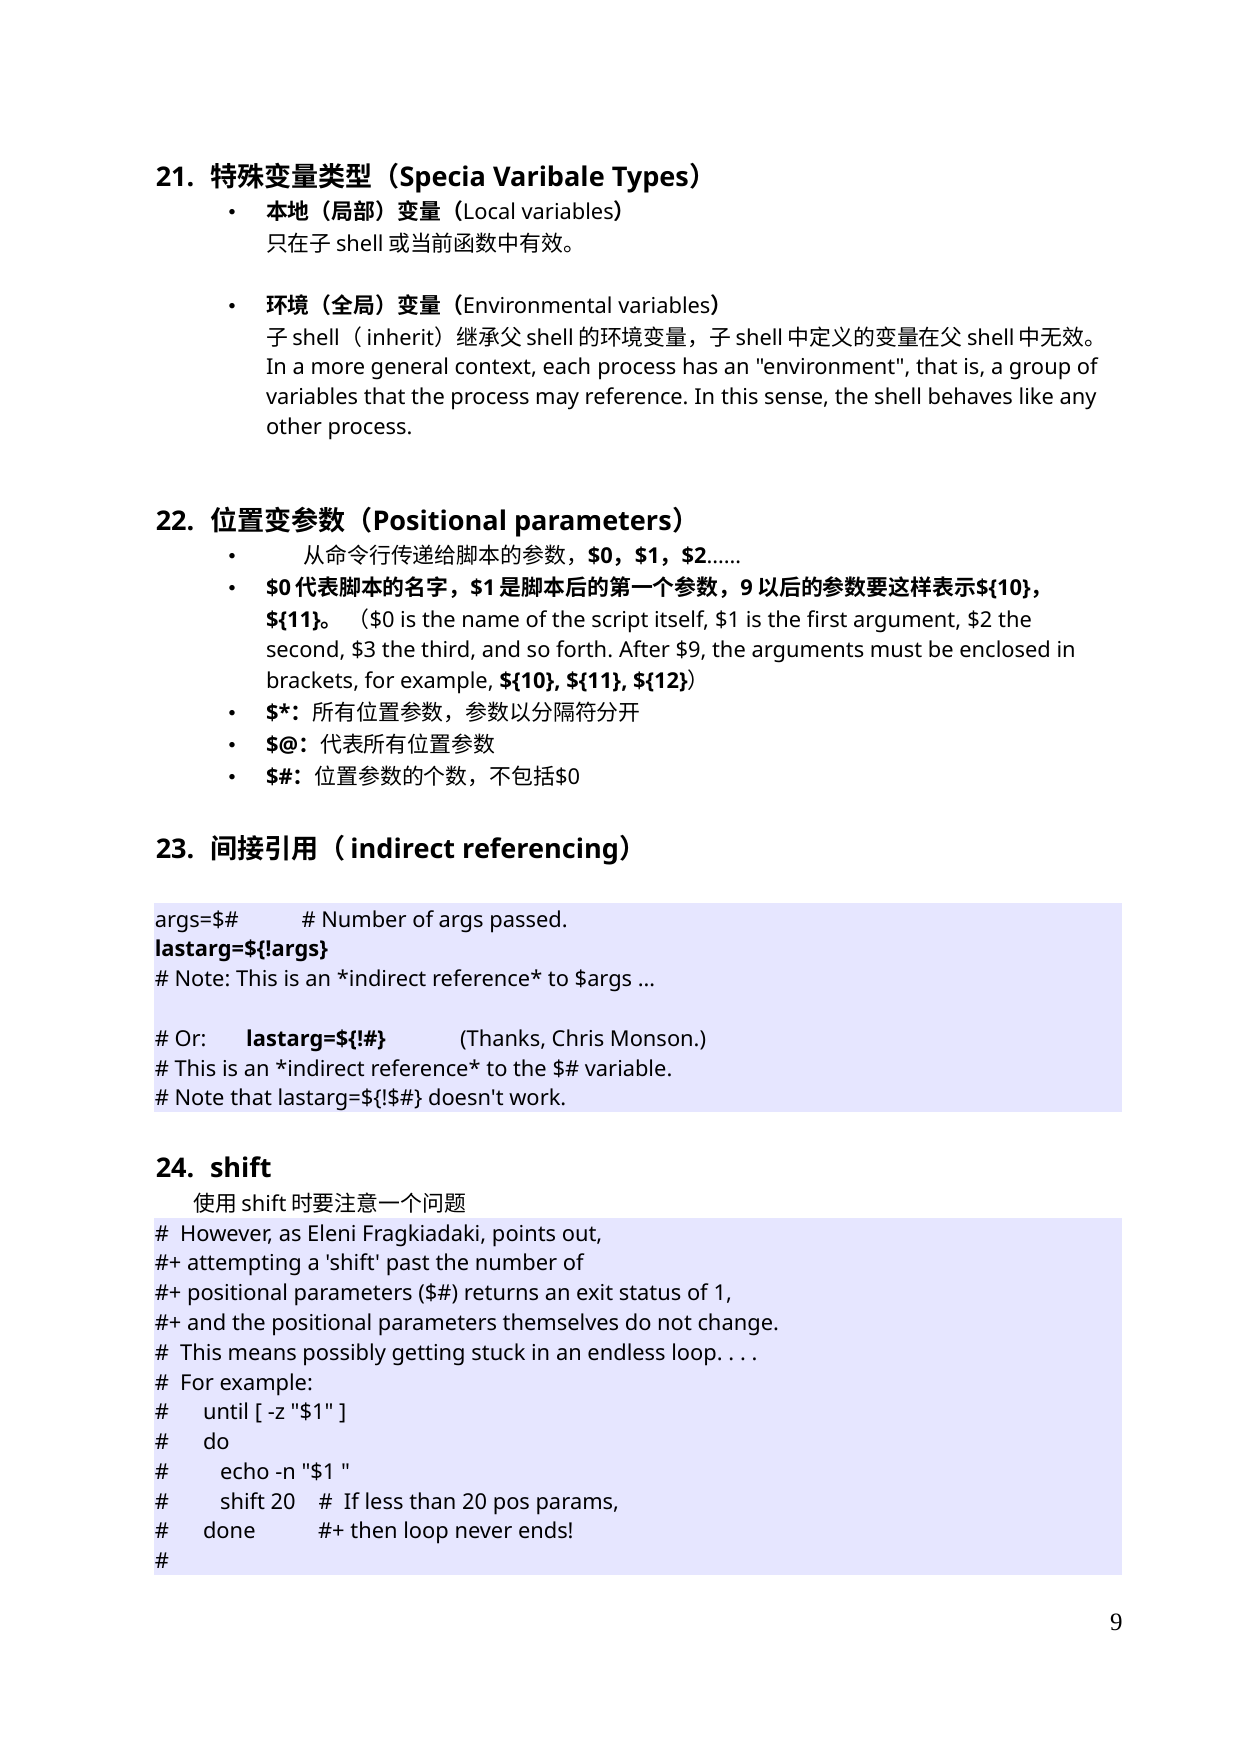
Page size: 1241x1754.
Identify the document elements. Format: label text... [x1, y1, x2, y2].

list 本地（局部）变量（Local variables） [228, 194, 1122, 226]
list # shift 20 # If less than 20 pos params, [154, 1486, 1122, 1516]
list # Note that lastarg=${!$#} doesn't work. [154, 1082, 1122, 1112]
list # Note: This is an *indirect reference* to $args … [154, 963, 1122, 993]
list 子shell（ inherit）继承父shell的环境变量，子shell中定义的变量在父shell中无效。 [228, 319, 1122, 351]
list # This is an *indirect reference* to the $# variable. [154, 1052, 1122, 1082]
list # echo -n "$1 " [154, 1456, 1122, 1486]
list In a more general context, each process has an "environment", that is, a group of variables that the process may reference. In this sense, the shell behaves like any other process. [228, 351, 1122, 441]
list # [154, 1545, 1122, 1575]
list # Or: lastarg=${!#} (Thanks, Chris Monson.) [154, 1023, 1122, 1052]
list args=$# # Number of args passed. [154, 903, 1122, 933]
list $#：位置参数的个数，不包括$0 [228, 759, 1122, 790]
list # until [ -z "$1" ] [154, 1396, 1122, 1426]
list # For example: [154, 1367, 1122, 1396]
list #+ and the positional parameters themselves do not change. [154, 1307, 1122, 1337]
list 使用shift时要注意一个问题 [156, 1186, 1122, 1218]
list 间接引用（ indirect referencing） [156, 827, 1122, 867]
list 位置变参数（Positional parameters） [156, 499, 1122, 538]
list $*：所有位置参数，参数以分隔符分开 [228, 695, 1122, 727]
list lastarg=${!args} [154, 933, 1122, 963]
list $@：代表所有位置参数 [228, 727, 1122, 759]
list $0代表脚本的名字，$1是脚本后的第一个参数，9以后的参数要这样表示${10}，${11}。 （$0 is the name of the script itself, $1 is the first argument, $2 the second, $3 the third, and so forth. After $9, the arguments must be enclosed in brackets, for example, ${10}, ${11}, ${12}） [228, 570, 1122, 695]
list 从命令行传递给脚本的参数，$0，$1，$2…… [228, 538, 1122, 570]
list # do [154, 1426, 1122, 1456]
list # This means possibly getting stuck in an endless loop. . . . [154, 1337, 1122, 1367]
list #+ attempting a 'shift' past the number of [154, 1247, 1122, 1277]
list # done #+ then loop never ends! [154, 1516, 1122, 1545]
list 环境（全局）变量（Environmental variables） [228, 288, 1122, 319]
list #+ positional parameters ($#) returns an exit status of 1, [154, 1277, 1122, 1307]
list 特殊变量类型（Specia Varibale Types） [156, 155, 1122, 194]
list # However, as Eleni Fragkiadaki, points out, [154, 1218, 1122, 1247]
list shift [156, 1149, 1122, 1186]
list 只在子shell或当前函数中有效。 [228, 226, 1122, 258]
